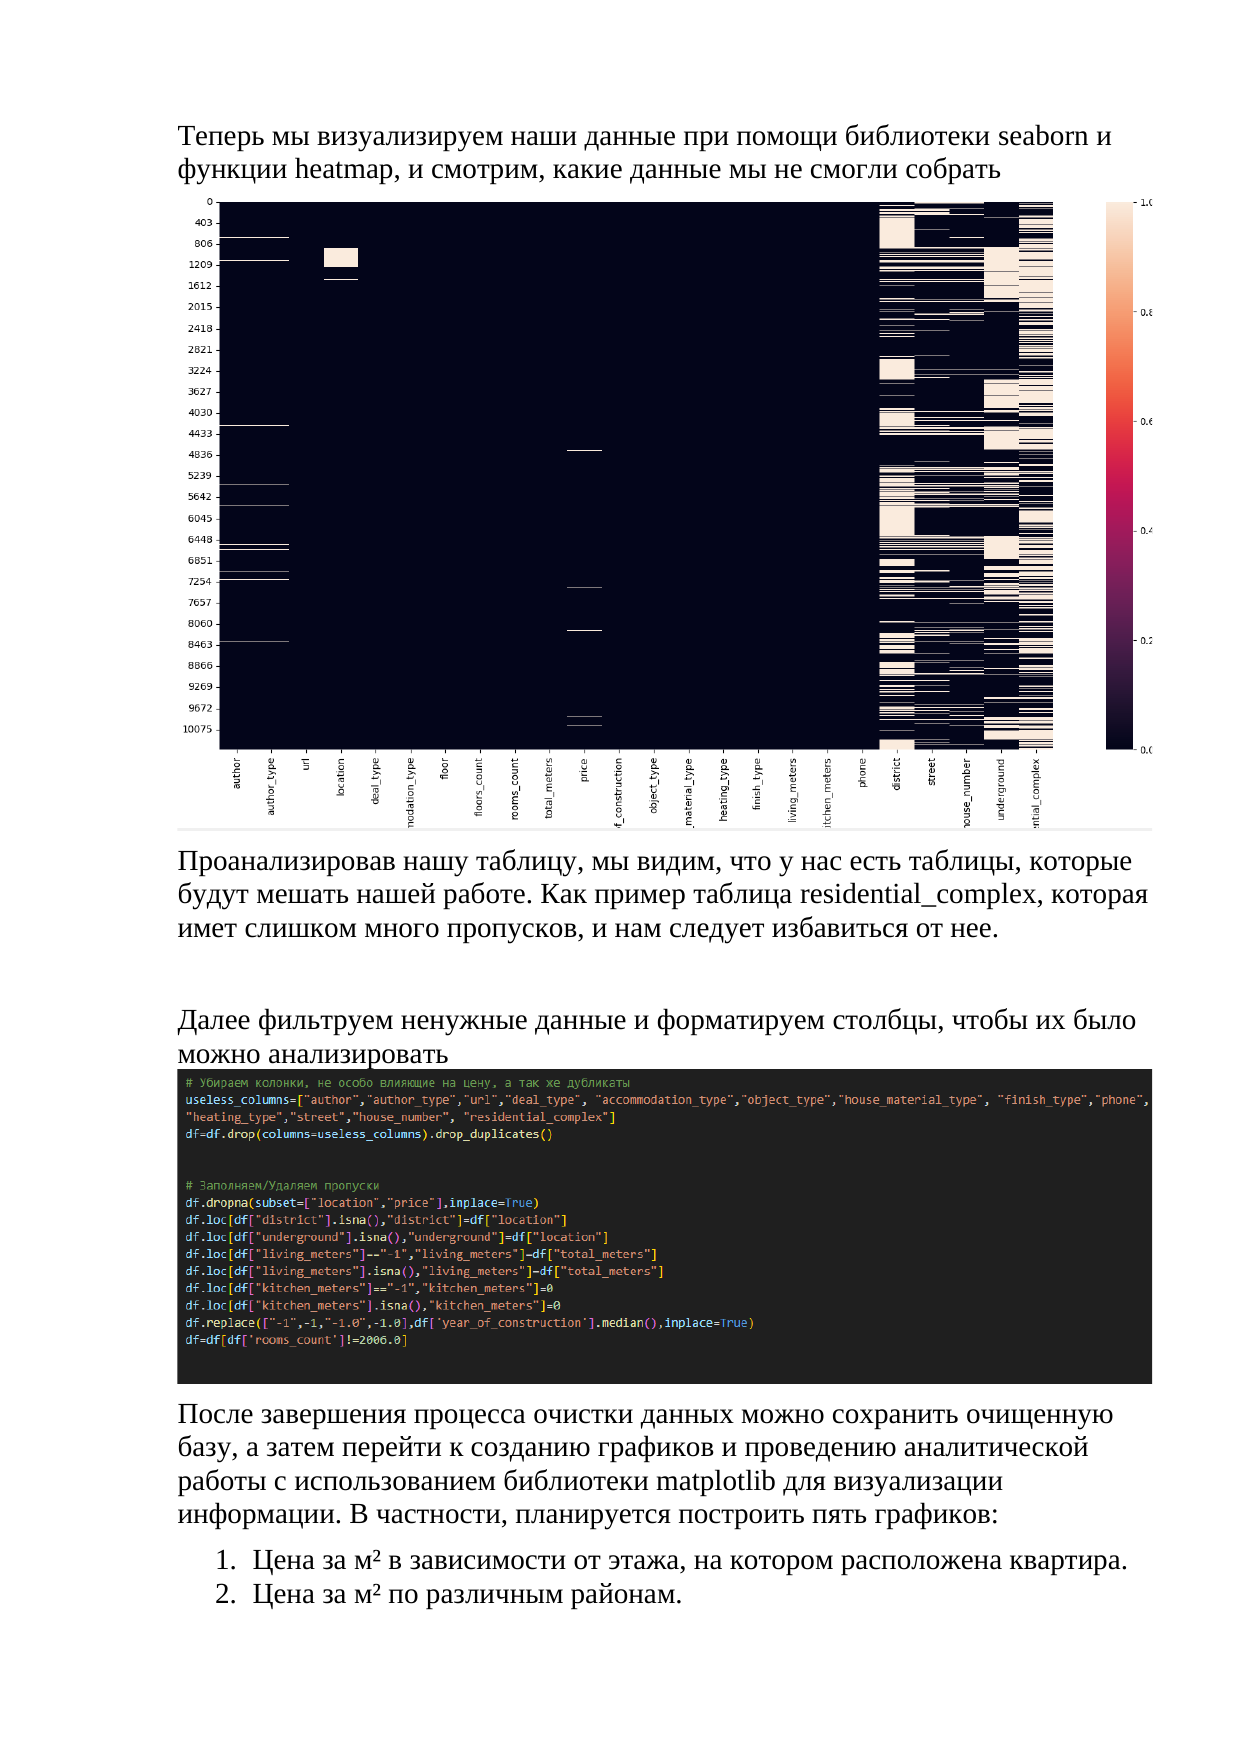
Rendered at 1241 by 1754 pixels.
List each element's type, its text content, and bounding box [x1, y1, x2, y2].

text После завершения процесса очистки данных можно сохранить очищенную базу, а затем перейти к созданию графиков и проведению аналитической работы с использованием библиотеки matplotlib для визуализации информации. В частности, планируется построить пять графиков: [177, 1396, 1152, 1530]
list Цена за м² по различным районам. [215, 1576, 1152, 1609]
text Проанализировав нашу таблицу, мы видим, что у нас есть таблицы, которые будут мешать нашей работе. Как пример таблица residential_complex, которая имет слишком много пропусков, и нам следует избавиться от нее. [177, 843, 1152, 944]
text Теперь мы визуализируем наши данные при помощи библиотеки seaborn и функции heatmap, и смотрим, какие данные мы не смогли собрать [177, 118, 1152, 185]
list Цена за м² в зависимости от этажа, на котором расположена квартира. [215, 1542, 1152, 1576]
text Далее фильтруем ненужные данные и форматируем столбцы, чтобы их было можно анализировать [177, 1002, 1152, 1069]
